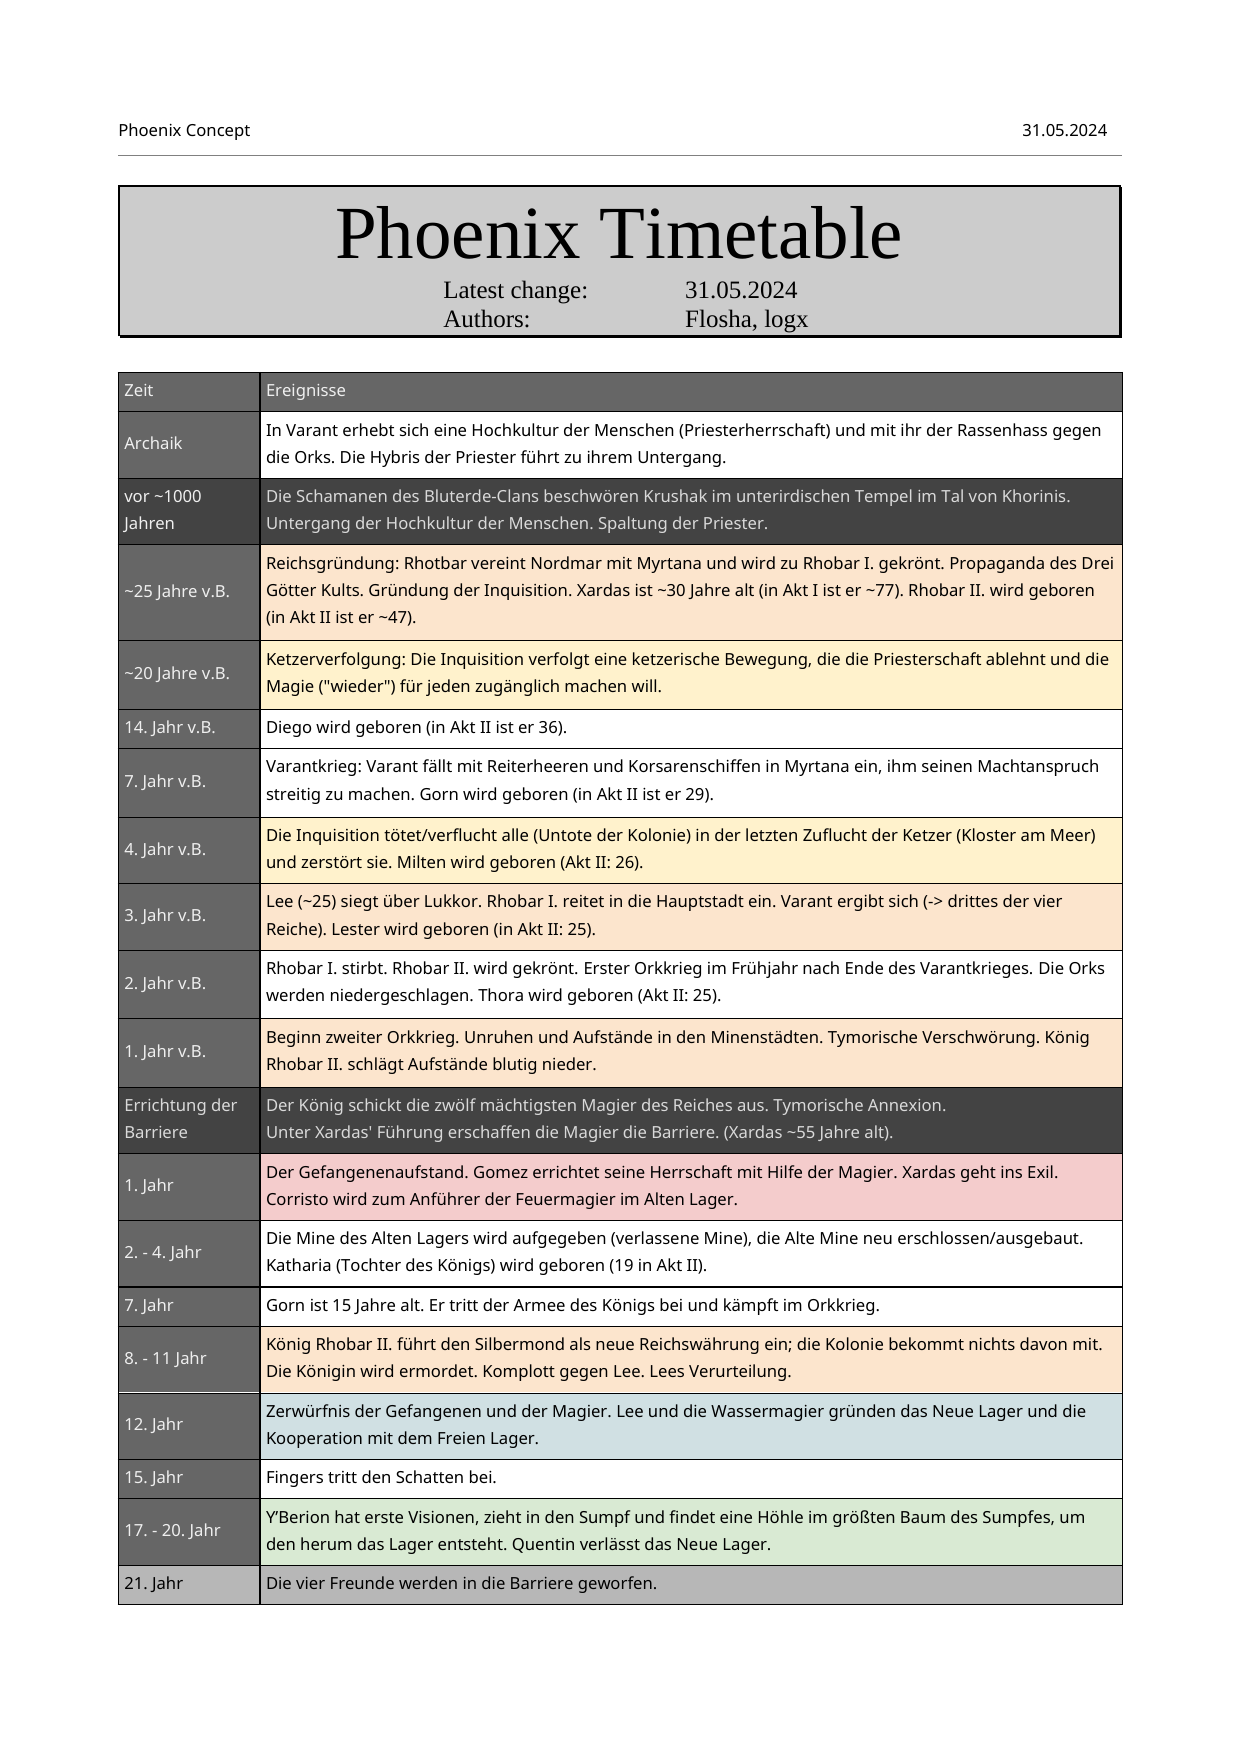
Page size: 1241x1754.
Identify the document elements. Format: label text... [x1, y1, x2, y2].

text Phoenix Timetable [120, 187, 1119, 271]
table_cell Zerwürfnis der Gefangenen und der Magier. Lee und die Wassermagier gründen das Neue Lager und die Kooperation mit dem Freien Lager. [261, 1394, 1122, 1459]
text Authors: Flosha, logx [120, 300, 1119, 335]
table_cell 12. Jahr [119, 1394, 259, 1459]
table_cell 7. Jahr v.B. [119, 749, 259, 817]
table_cell 14. Jahr v.B. [119, 710, 259, 748]
table_cell Die Schamanen des Bluterde-Clans beschwören Krushak im unterirdischen Tempel im Tal von Khorinis. Untergang der Hochkultur der Menschen. Spaltung der Priester. [261, 479, 1122, 544]
table_cell 3. Jahr v.B. [119, 884, 259, 950]
table_cell 17. - 20. Jahr [119, 1499, 259, 1565]
table_cell 1. Jahr v.B. [119, 1019, 259, 1087]
table_cell Der Gefangenenaufstand. Gomez errichtet seine Herrschaft mit Hilfe der Magier. Xardas geht ins Exil. Corristo wird zum Anführer der Feuermagier im Alten Lager. [261, 1154, 1122, 1220]
table_cell Lee (~25) siegt über Lukkor. Rhobar I. reitet in die Hauptstadt ein. Varant ergibt sich (-> drittes der vier Reiche). Lester wird geboren (in Akt II: 25). [261, 884, 1122, 950]
table_cell ~25 Jahre v.B. [119, 545, 259, 640]
table_cell Ketzerverfolgung: Die Inquisition verfolgt eine ketzerische Bewegung, die die Priesterschaft ablehnt und die Magie ("wieder") für jeden zugänglich machen will. [261, 641, 1122, 709]
table_cell Gorn ist 15 Jahre alt. Er tritt der Armee des Königs bei und kämpft im Orkkrieg. [261, 1288, 1122, 1326]
table_cell 2. Jahr v.B. [119, 951, 259, 1018]
table_cell Archaik [119, 412, 259, 478]
table_cell Errichtung der Barriere [119, 1088, 259, 1153]
table_cell Fingers tritt den Schatten bei. [261, 1460, 1122, 1498]
table_cell Der König schickt die zwölf mächtigsten Magier des Reiches aus. Tymorische Annexion. Unter Xardas' Führung erschaffen die Magier die Barriere. (Xardas ~55 Jahre alt). [261, 1088, 1122, 1153]
table_header Zeit [119, 373, 259, 411]
table_cell Diego wird geboren (in Akt II ist er 36). [261, 710, 1122, 748]
table_cell 1. Jahr [119, 1154, 259, 1220]
table_cell 21. Jahr [119, 1566, 259, 1604]
table_cell König Rhobar II. führt den Silbermond als neue Reichswährung ein; die Kolonie bekommt nichts davon mit. Die Königin wird ermordet. Komplott gegen Lee. Lees Verurteilung. [261, 1327, 1122, 1392]
text Latest change: 31.05.2024 [120, 271, 1119, 300]
table_cell Y’Berion hat erste Visionen, zieht in den Sumpf und findet eine Höhle im größten Baum des Sumpfes, um den herum das Lager entsteht. Quentin verlässt das Neue Lager. [261, 1499, 1122, 1565]
table_cell In Varant erhebt sich eine Hochkultur der Menschen (Priesterherrschaft) und mit ihr der Rassenhass gegen die Orks. Die Hybris der Priester führt zu ihrem Untergang. [261, 412, 1122, 478]
table_cell 2. - 4. Jahr [119, 1221, 259, 1286]
table_cell Reichsgründung: Rhotbar vereint Nordmar mit Myrtana und wird zu Rhobar I. gekrönt. Propaganda des Drei Götter Kults. Gründung der Inquisition. Xardas ist ~30 Jahre alt (in Akt I ist er ~77). Rhobar II. wird geboren (in Akt II ist er ~47). [261, 545, 1122, 640]
table_cell Die Mine des Alten Lagers wird aufgegeben (verlassene Mine), die Alte Mine neu erschlossen/ausgebaut. Katharia (Tochter des Königs) wird geboren (19 in Akt II). [261, 1221, 1122, 1286]
table_cell 8. - 11 Jahr [119, 1327, 259, 1392]
table_cell Die vier Freunde werden in die Barriere geworfen. [261, 1566, 1122, 1604]
table_cell 15. Jahr [119, 1460, 259, 1498]
table_cell ~20 Jahre v.B. [119, 641, 259, 709]
table_cell Beginn zweiter Orkkrieg. Unruhen und Aufstände in den Minenstädten. Tymorische Verschwörung. König Rhobar II. schlägt Aufstände blutig nieder. [261, 1019, 1122, 1087]
table_cell 4. Jahr v.B. [119, 818, 259, 883]
table_cell Varantkrieg: Varant fällt mit Reiterheeren und Korsarenschiffen in Myrtana ein, ihm seinen Machtanspruch streitig zu machen. Gorn wird geboren (in Akt II ist er 29). [261, 749, 1122, 817]
table_cell Die Inquisition tötet/verflucht alle (Untote der Kolonie) in der letzten Zuflucht der Ketzer (Kloster am Meer) und zerstört sie. Milten wird geboren (Akt II: 26). [261, 818, 1122, 883]
table_cell Rhobar I. stirbt. Rhobar II. wird gekrönt. Erster Orkkrieg im Frühjahr nach Ende des Varantkrieges. Die Orks werden niedergeschlagen. Thora wird geboren (Akt II: 25). [261, 951, 1122, 1018]
table_header Ereignisse [261, 373, 1122, 411]
table_cell vor ~1000 Jahren [119, 479, 259, 544]
table_cell 7. Jahr [119, 1288, 259, 1326]
